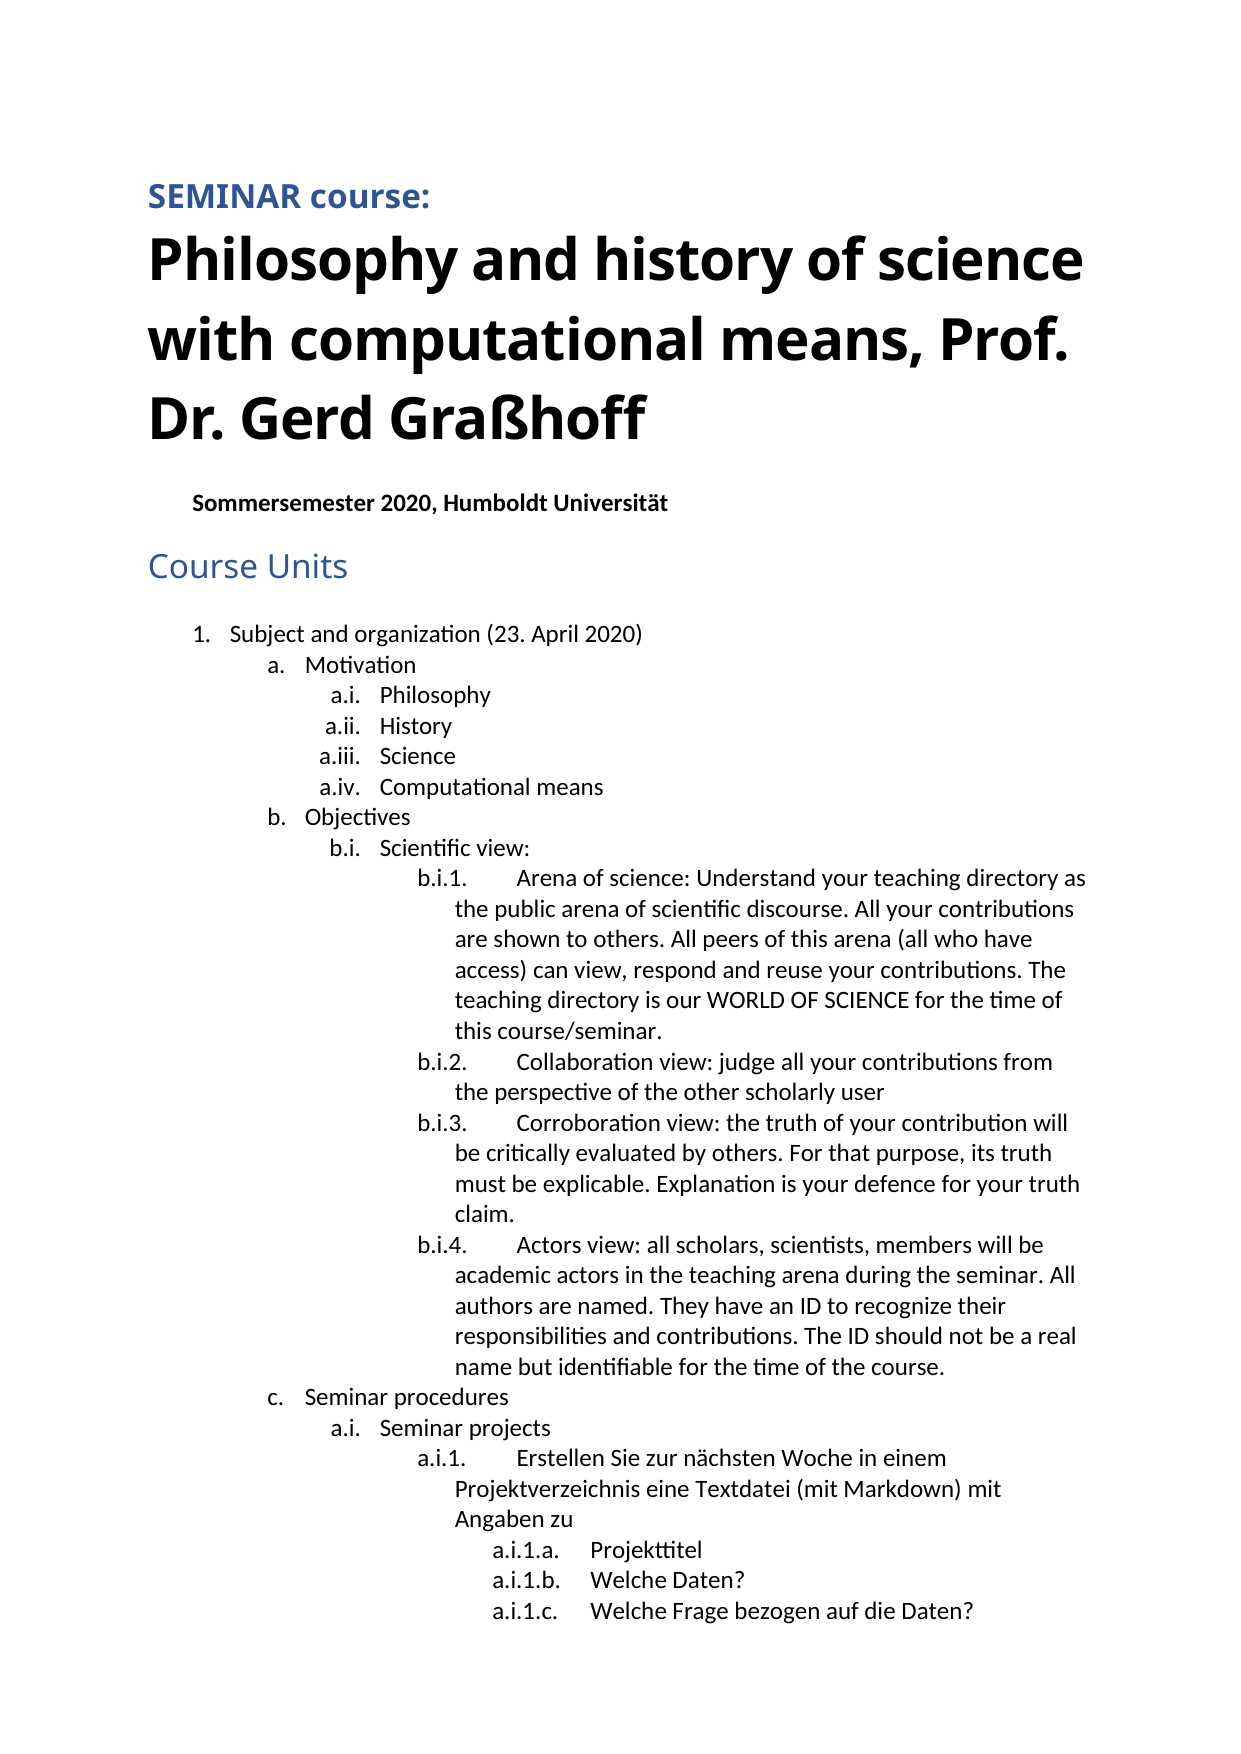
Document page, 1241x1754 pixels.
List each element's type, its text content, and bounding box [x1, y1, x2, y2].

title Philosophy and history of science with computational means, Prof. Dr. Gerd Graßhoff [148, 218, 1093, 456]
subtitle SEMINAR course: [148, 173, 1093, 218]
list Seminar projects [361, 1412, 1093, 1442]
list Philosophy [361, 679, 1093, 710]
list Arena of science: Understand your teaching directory as the public arena of scientific discourse. All your contributions are shown to others. All peers of this arena (all who have access) can view, respond and reuse your contributions. The teaching directory is our WORLD OF SCIENCE for the time of this course/seminar. [417, 863, 1093, 1046]
list Motivation [267, 649, 1093, 679]
list Actors view: all scholars, scientists, members will be academic actors in the teaching arena during the seminar. All authors are named. They have an ID to recognize their responsibilities and contributions. The ID should not be a real name but identifiable for the time of the course. [417, 1229, 1093, 1381]
list Projekttitel [492, 1534, 1093, 1564]
list Scientific view: [361, 832, 1093, 863]
list Welche Daten? [492, 1564, 1093, 1595]
list Erstellen Sie zur nächsten Woche in einem Projektverzeichnis eine Textdatei (mit Markdown) mit Angaben zu [417, 1442, 1093, 1534]
list Subject and organization (23. April 2020) [192, 618, 1093, 649]
list Corroboration view: the truth of your contribution will be critically evaluated by others. For that purpose, its truth must be explicable. Explanation is your defence for your truth claim. [417, 1107, 1093, 1229]
list Objectives [267, 802, 1093, 832]
subtitle Course Units [148, 542, 1093, 588]
list Collaboration view: judge all your contributions from the perspective of the other scholarly user [417, 1046, 1093, 1107]
text Sommersemester 2020, Humboldt Universität [192, 487, 1093, 517]
list Science [361, 741, 1093, 771]
list Welche Frage bezogen auf die Daten? [492, 1595, 1093, 1626]
list Seminar procedures [267, 1381, 1093, 1412]
list History [361, 710, 1093, 741]
list Computational means [361, 771, 1093, 802]
